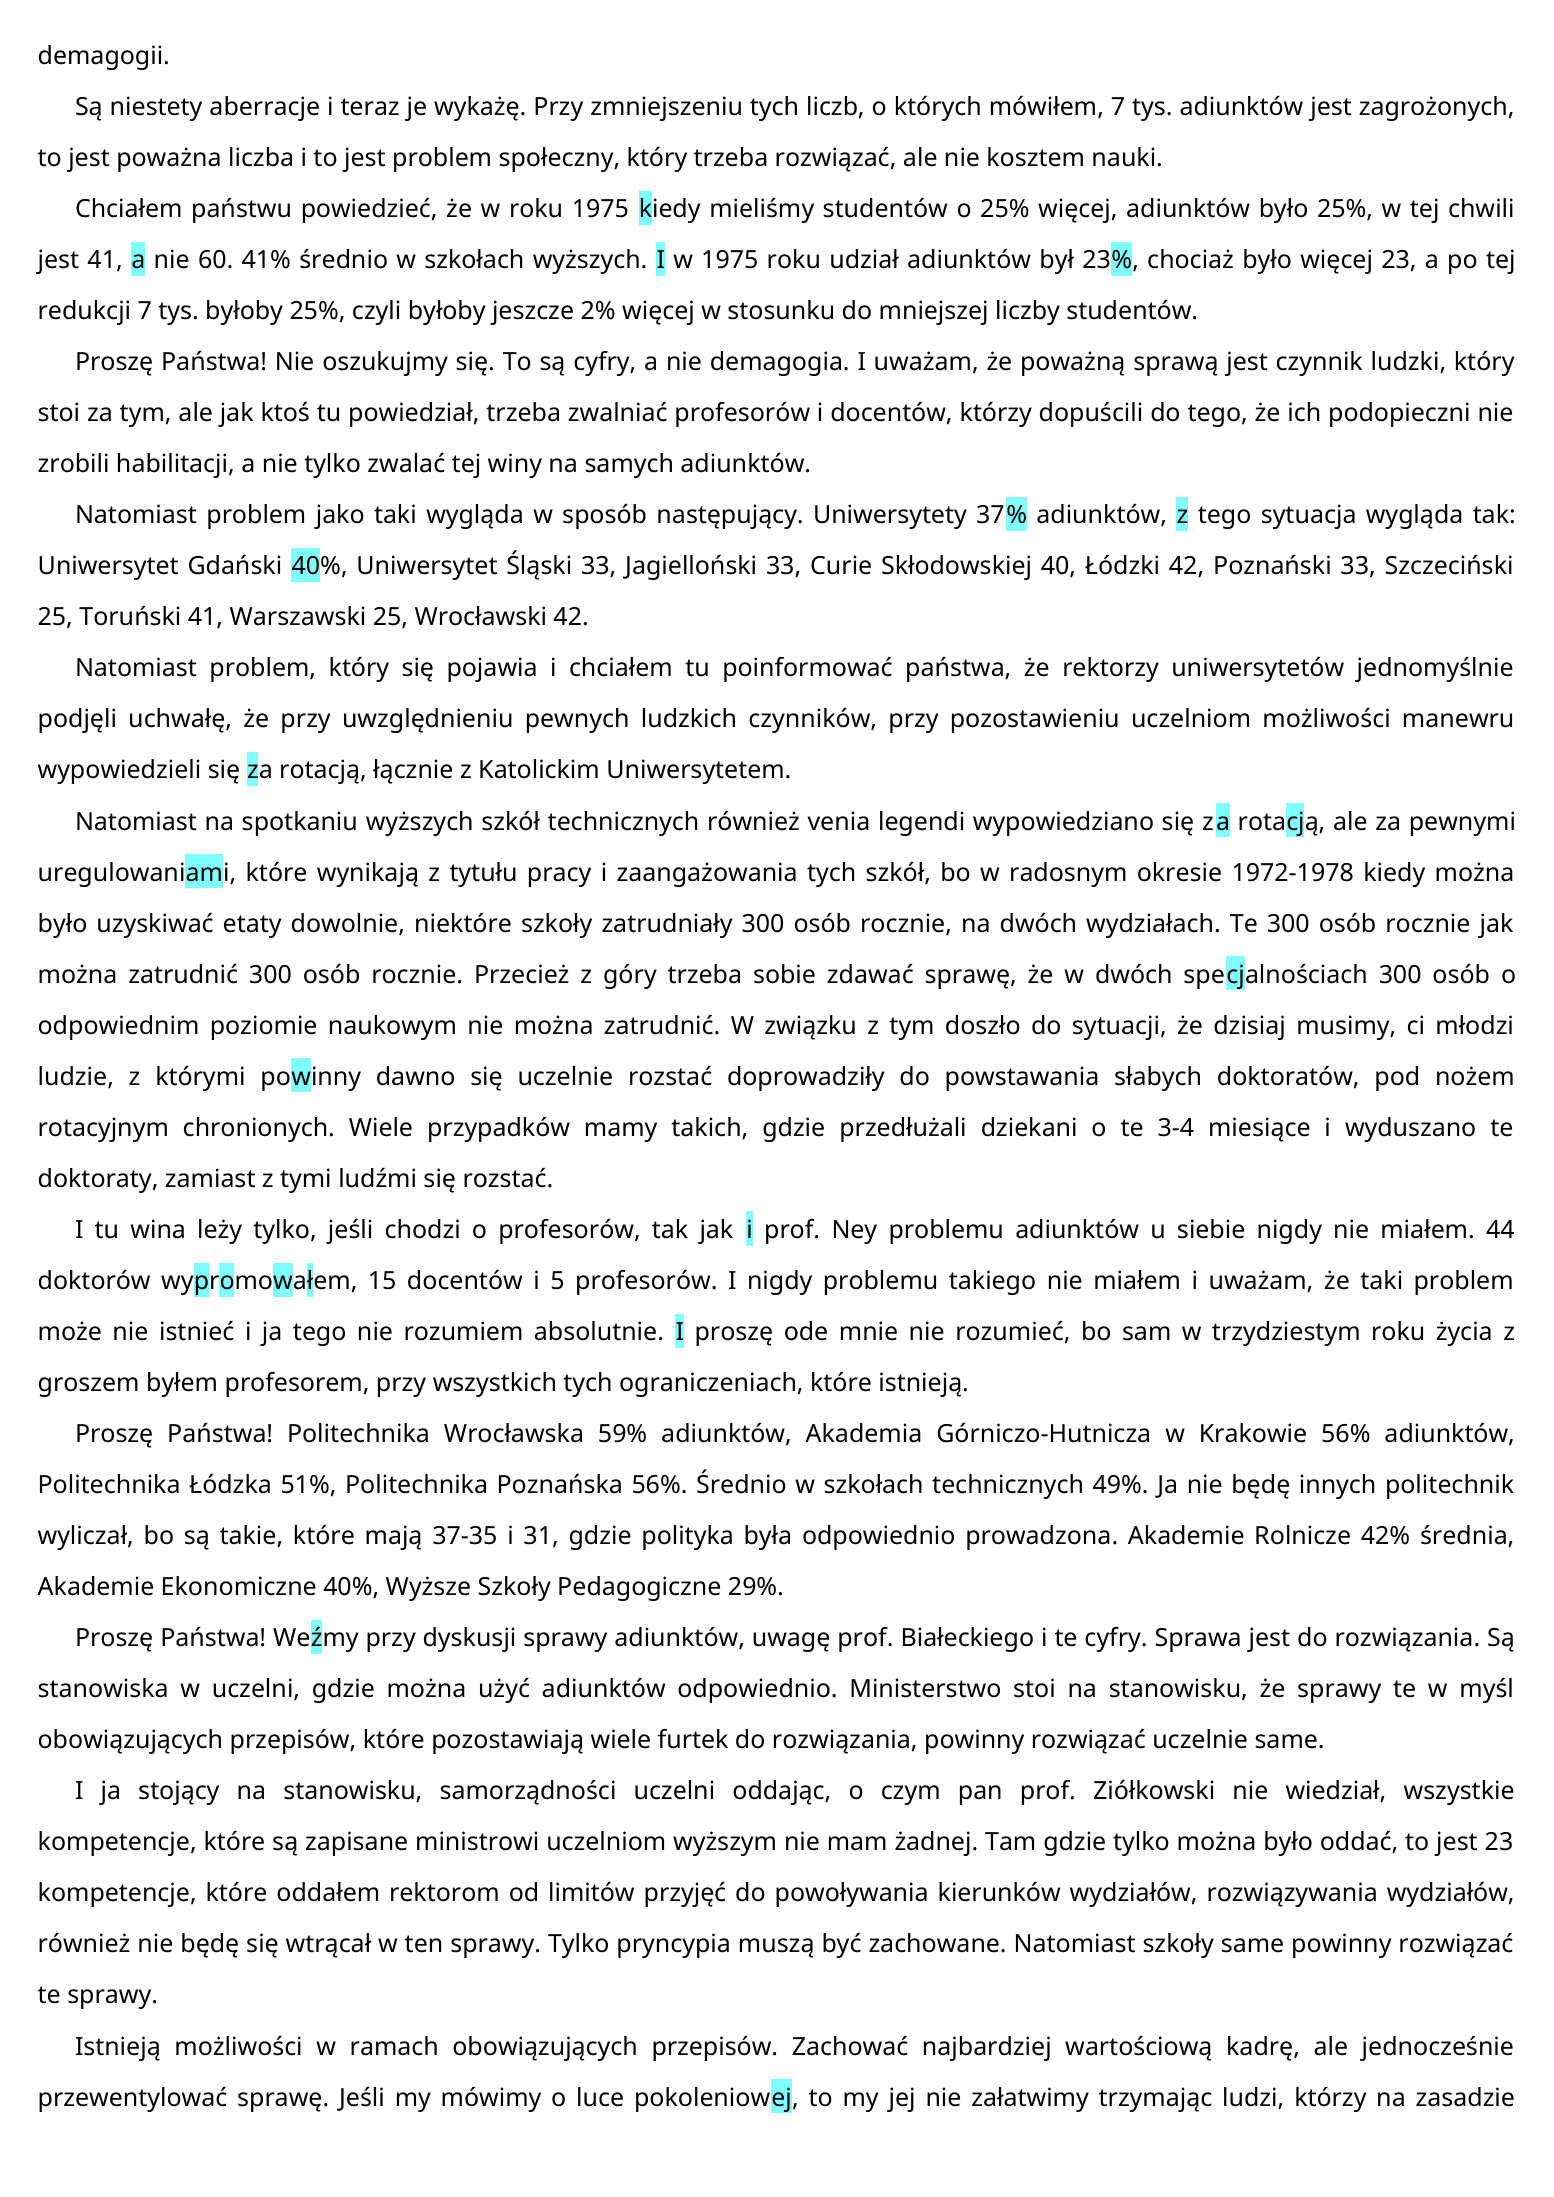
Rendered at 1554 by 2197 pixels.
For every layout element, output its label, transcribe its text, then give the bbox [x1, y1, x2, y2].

text I ja stojący na stanowisku, samorządności uczelni oddając, o czym pan prof. Ziółkowski nie wiedział, wszystkie kompetencje, które są zapisane ministrowi uczelniom wyższym nie mam żadnej. Tam gdzie tylko można było oddać, to jest 23 kompetencje, które oddałem rektorom od limitów przyjęć do powoływania kierunków wydziałów, rozwiązywania wydziałów, również nie będę się wtrącał w ten sprawy. Tylko pryncypia muszą być zachowane. Natomiast szkoły same powinny rozwiązać te sprawy. [37, 1773, 1516, 2011]
text Są niestety aberracje i teraz je wykażę. Przy zmniejszeniu tych liczb, o których mówiłem, 7 tys. adiunktów jest zagrożonych, to jest poważna liczba i to jest problem społeczny, który trzeba rozwiązać, ale nie kosztem nauki. [37, 88, 1516, 174]
text Natomiast problem, który się pojawia i chciałem tu poinformować państwa, że rektorzy uniwersytetów jednomyślnie podjęli uchwałę, że przy uwzględnieniu pewnych ludzkich czynników, przy pozostawieniu uczelniom możliwości manewru wypowiedzieli się za rotacją, łącznie z Katolickim Uniwersytetem. [37, 650, 1516, 786]
text Proszę Państwa! Weźmy przy dyskusji sprawy adiunktów, uwagę prof. Białeckiego i te cyfry. Sprawa jest do rozwiązania. Są stanowiska w uczelni, gdzie można użyć adiunktów odpowiednio. Ministerstwo stoi na stanowisku, że sprawy te w myśl obowiązujących przepisów, które pozostawiają wiele furtek do rozwiązania, powinny rozwiązać uczelnie same. [37, 1620, 1516, 1756]
text I tu wina leży tylko, jeśli chodzi o profesorów, tak jak i prof. Ney problemu adiunktów u siebie nigdy nie miałem. 44 doktorów wypromowałem, 15 docentów i 5 profesorów. I nigdy problemu takiego nie miałem i uważam, że taki problem może nie istnieć i ja tego nie rozumiem absolutnie. I proszę ode mnie nie rozumieć, bo sam w trzydziestym roku życia z groszem byłem profesorem, przy wszystkich tych ograniczeniach, które istnieją. [37, 1211, 1516, 1399]
text Natomiast na spotkaniu wyższych szkół technicznych również venia legendi wypowiedziano się za rotacją, ale za pewnymi uregulowaniami, które wynikają z tytułu pracy i zaangażowania tych szkół, bo w radosnym okresie 1972-1978 kiedy można było uzyskiwać etaty dowolnie, niektóre szkoły zatrudniały 300 osób rocznie, na dwóch wydziałach. Te 300 osób rocznie jak można zatrudnić 300 osób rocznie. Przecież z góry trzeba sobie zdawać sprawę, że w dwóch specjalnościach 300 osób o odpowiednim poziomie naukowym nie można zatrudnić. W związku z tym doszło do sytuacji, że dzisiaj musimy, ci młodzi ludzie, z którymi powinny dawno się uczelnie rozstać doprowadziły do powstawania słabych doktoratów, pod nożem rotacyjnym chronionych. Wiele przypadków mamy takich, gdzie przedłużali dziekani o te 3-4 miesiące i wyduszano te doktoraty, zamiast z tymi ludźmi się rozstać. [37, 803, 1516, 1194]
text Chciałem państwu powiedzieć, że w roku 1975 kiedy mieliśmy studentów o 25% więcej, adiunktów było 25%, w tej chwili jest 41, a nie 60. 41% średnio w szkołach wyższych. I w 1975 roku udział adiunktów był 23%, chociaż było więcej 23, a po tej redukcji 7 tys. byłoby 25%, czyli byłoby jeszcze 2% więcej w stosunku do mniejszej liczby studentów. [37, 191, 1516, 327]
text Proszę Państwa! Nie oszukujmy się. To są cyfry, a nie demagogia. I uważam, że poważną sprawą jest czynnik ludzki, który stoi za tym, ale jak ktoś tu powiedział, trzeba zwalniać profesorów i docentów, którzy dopuścili do tego, że ich podopieczni nie zrobili habilitacji, a nie tylko zwalać tej winy na samych adiunktów. [37, 344, 1516, 480]
text Istnieją możliwości w ramach obowiązujących przepisów. Zachować najbardziej wartościową kadrę, ale jednocześnie przewentylować sprawę. Jeśli my mówimy o luce pokoleniowej, to my jej nie załatwimy trzymając ludzi, którzy na zasadzie [37, 2028, 1516, 2113]
text Proszę Państwa! Politechnika Wrocławska 59% adiunktów, Akademia Górniczo-Hutnicza w Krakowie 56% adiunktów, Politechnika Łódzka 51%, Politechnika Poznańska 56%. Średnio w szkołach technicznych 49%. Ja nie będę innych politechnik wyliczał, bo są takie, które mają 37-35 i 31, gdzie polityka była odpowiednio prowadzona. Akademie Rolnicze 42% średnia, Akademie Ekonomiczne 40%, Wyższe Szkoły Pedagogiczne 29%. [37, 1416, 1516, 1603]
text Natomiast problem jako taki wygląda w sposób następujący. Uniwersytety 37% adiunktów, z tego sytuacja wygląda tak: Uniwersytet Gdański 40%, Uniwersytet Śląski 33, Jagielloński 33, Curie Skłodowskiej 40, Łódzki 42, Poznański 33, Szczeciński 25, Toruński 41, Warszawski 25, Wrocławski 42. [37, 497, 1516, 633]
text demagogii. [37, 37, 1516, 72]
